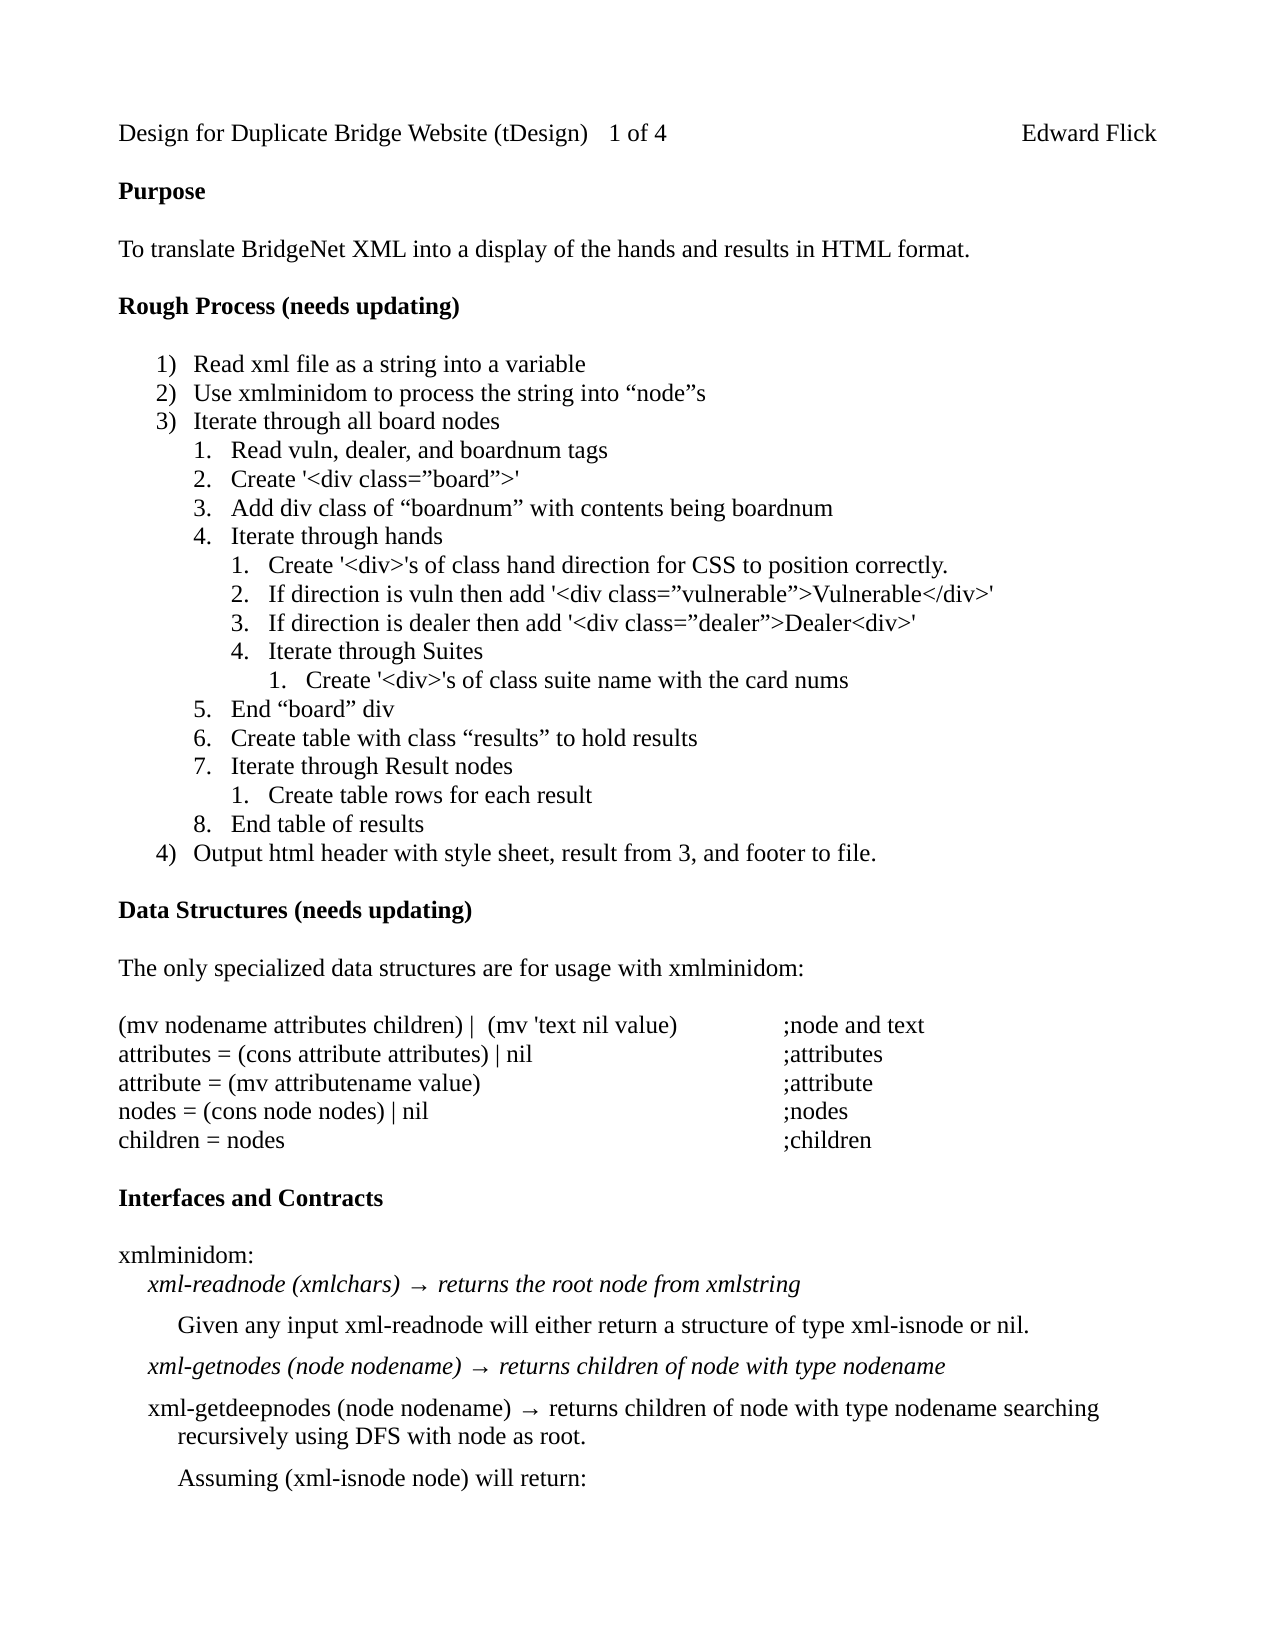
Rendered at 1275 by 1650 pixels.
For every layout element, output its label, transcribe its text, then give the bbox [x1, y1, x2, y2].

text To translate BridgeNet XML into a display of the hands and results in HTML format. [118, 234, 1157, 263]
list Output html header with style sheet, result from 3, and footer to file. [156, 838, 1157, 866]
text Interfaces and Contracts [118, 1183, 1157, 1211]
text Data Structures (needs updating) [118, 895, 1157, 924]
list Create '<div>'s of class suite name with the card nums [268, 665, 1157, 694]
list Iterate through Result nodes [193, 751, 1157, 780]
text (mv nodename attributes children) | (mv 'text nil value) ;node and text [118, 1010, 1157, 1039]
text xml-readnode (xmlchars) → returns the root node from xmlstring [148, 1269, 1157, 1298]
list Use xmlminidom to process the string into “node”s [156, 378, 1157, 406]
list Create '<div>'s of class hand direction for CSS to position correctly. [231, 550, 1157, 579]
list If direction is dealer then add '<div class=”dealer”>Dealer<div>' [231, 608, 1157, 636]
text The only specialized data structures are for usage with xmlminidom: [118, 953, 1157, 981]
list Add div class of “boardnum” with contents being boardnum [193, 493, 1157, 521]
list Iterate through all board nodes [156, 406, 1157, 435]
text Given any input xml-readnode will either return a structure of type xml-isnode or nil. [148, 1310, 1157, 1339]
list Create '<div class=”board”>' [193, 464, 1157, 493]
list Read vuln, dealer, and boardnum tags [193, 435, 1157, 464]
list Create table rows for each result [231, 780, 1157, 809]
list If direction is vuln then add '<div class=”vulnerable”>Vulnerable</div>' [231, 579, 1157, 608]
text Purpose [118, 176, 1157, 205]
list Iterate through hands [193, 521, 1157, 550]
text Assuming (xml-isnode node) will return: [148, 1463, 1157, 1491]
text children = nodes ;children [118, 1125, 1157, 1154]
text nodes = (cons node nodes) | nil ;nodes [118, 1096, 1157, 1125]
list Iterate through Suites [231, 636, 1157, 665]
text attribute = (mv attributename value) ;attribute [118, 1068, 1157, 1096]
text Rough Process (needs updating) [118, 291, 1157, 320]
text attributes = (cons attribute attributes) | nil ;attributes [118, 1039, 1157, 1068]
list End “board” div [193, 694, 1157, 723]
list End table of results [193, 809, 1157, 838]
text xml-getdeepnodes (node nodename) → returns children of node with type nodename searching recursively using DFS with node as root. [148, 1393, 1157, 1450]
text xml-getnodes (node nodename) → returns children of node with type nodename [148, 1351, 1157, 1380]
text xmlminidom: [118, 1240, 1157, 1269]
list Create table with class “results” to hold results [193, 723, 1157, 751]
list Read xml file as a string into a variable [156, 349, 1157, 378]
